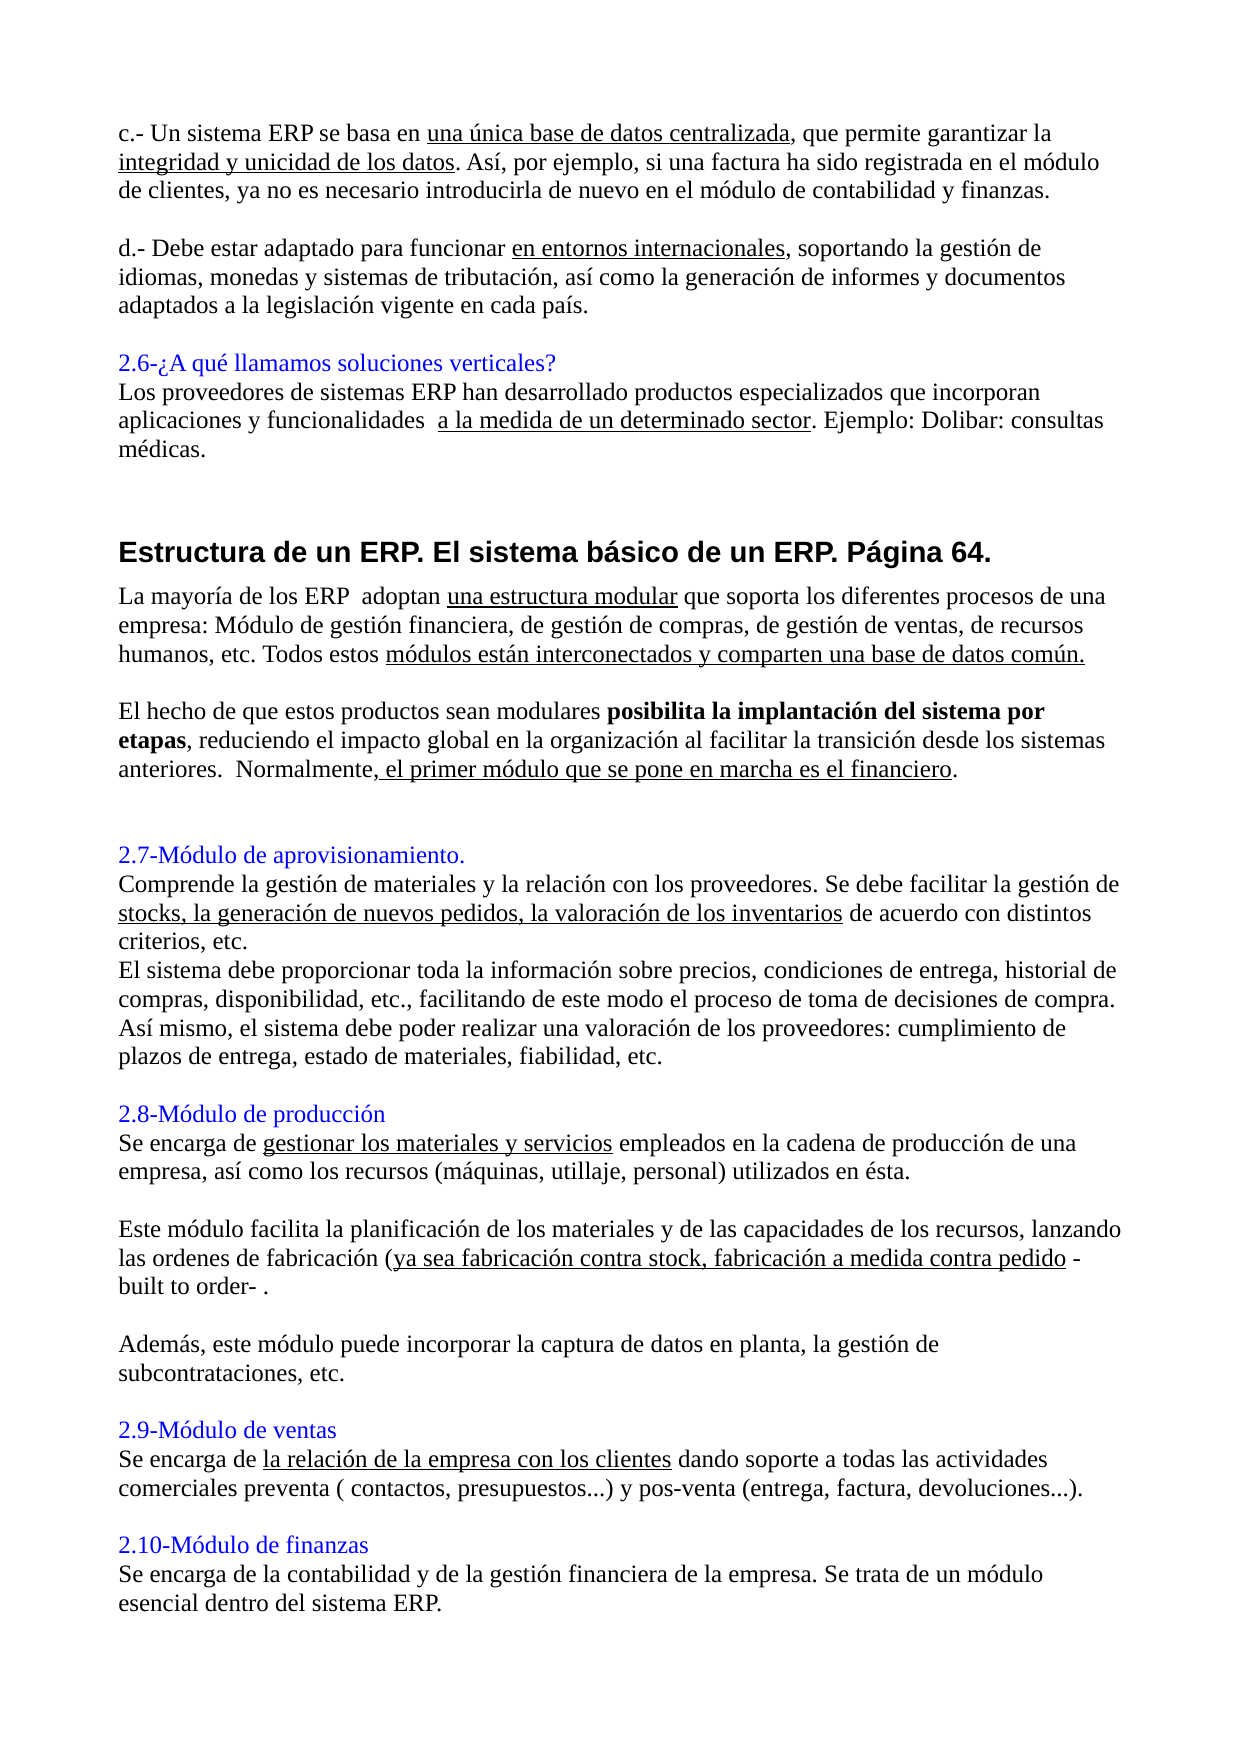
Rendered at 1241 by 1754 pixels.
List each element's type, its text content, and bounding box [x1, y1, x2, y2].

text Comprende la gestión de materiales y la relación con los proveedores. Se debe facilitar la gestión de stocks, la generación de nuevos pedidos, la valoración de los inventarios de acuerdo con distintos criterios, etc. [118, 869, 1122, 955]
text La mayoría de los ERP adoptan una estructura modular que soporta los diferentes procesos de una empresa: Módulo de gestión financiera, de gestión de compras, de gestión de ventas, de recursos humanos, etc. Todos estos módulos están interconectados y comparten una base de datos común. [118, 581, 1122, 668]
text El hecho de que estos productos sean modulares posibilita la implantación del sistema por etapas, reduciendo el impacto global en la organización al facilitar la transición desde los sistemas anteriores. Normalmente, el primer módulo que se pone en marcha es el financiero. [118, 696, 1122, 783]
text Se encarga de gestionar los materiales y servicios empleados en la cadena de producción de una empresa, así como los recursos (máquinas, utillaje, personal) utilizados en ésta. [118, 1128, 1122, 1185]
text Además, este módulo puede incorporar la captura de datos en planta, la gestión de subcontrataciones, etc. [118, 1329, 1122, 1386]
text d.- Debe estar adaptado para funcionar en entornos internacionales, soportando la gestión de idiomas, monedas y sistemas de tributación, así como la generación de informes y documentos adaptados a la legislación vigente en cada país. [118, 233, 1122, 319]
subtitle Estructura de un ERP. El sistema básico de un ERP. Página 64. [118, 535, 1122, 569]
text 2.9-Módulo de ventas [118, 1415, 1122, 1444]
text 2.8-Módulo de producción [118, 1099, 1122, 1128]
text 2.6-¿A qué llamamos soluciones verticales? [118, 348, 1122, 377]
text Se encarga de la relación de la empresa con los clientes dando soporte a todas las actividades comerciales preventa ( contactos, presupuestos...) y pos-venta (entrega, factura, devoluciones...). [118, 1444, 1122, 1501]
text Así mismo, el sistema debe poder realizar una valoración de los proveedores: cumplimiento de plazos de entrega, estado de materiales, fiabilidad, etc. [118, 1013, 1122, 1070]
text Este módulo facilita la planificación de los materiales y de las capacidades de los recursos, lanzando las ordenes de fabricación (ya sea fabricación contra stock, fabricación a medida contra pedido -built to order- . [118, 1214, 1122, 1300]
text 2.10-Módulo de finanzas [118, 1530, 1122, 1559]
text El sistema debe proporcionar toda la información sobre precios, condiciones de entrega, historial de compras, disponibilidad, etc., facilitando de este modo el proceso de toma de decisiones de compra. [118, 955, 1122, 1013]
text Se encarga de la contabilidad y de la gestión financiera de la empresa. Se trata de un módulo esencial dentro del sistema ERP. [118, 1559, 1122, 1616]
text Los proveedores de sistemas ERP han desarrollado productos especializados que incorporan aplicaciones y funcionalidades a la medida de un determinado sector. Ejemplo: Dolibar: consultas médicas. [118, 377, 1122, 463]
text c.- Un sistema ERP se basa en una única base de datos centralizada, que permite garantizar la integridad y unicidad de los datos. Así, por ejemplo, si una factura ha sido registrada en el módulo de clientes, ya no es necesario introducirla de nuevo en el módulo de contabilidad y finanzas. [118, 118, 1122, 204]
text 2.7-Módulo de aprovisionamiento. [118, 840, 1122, 869]
